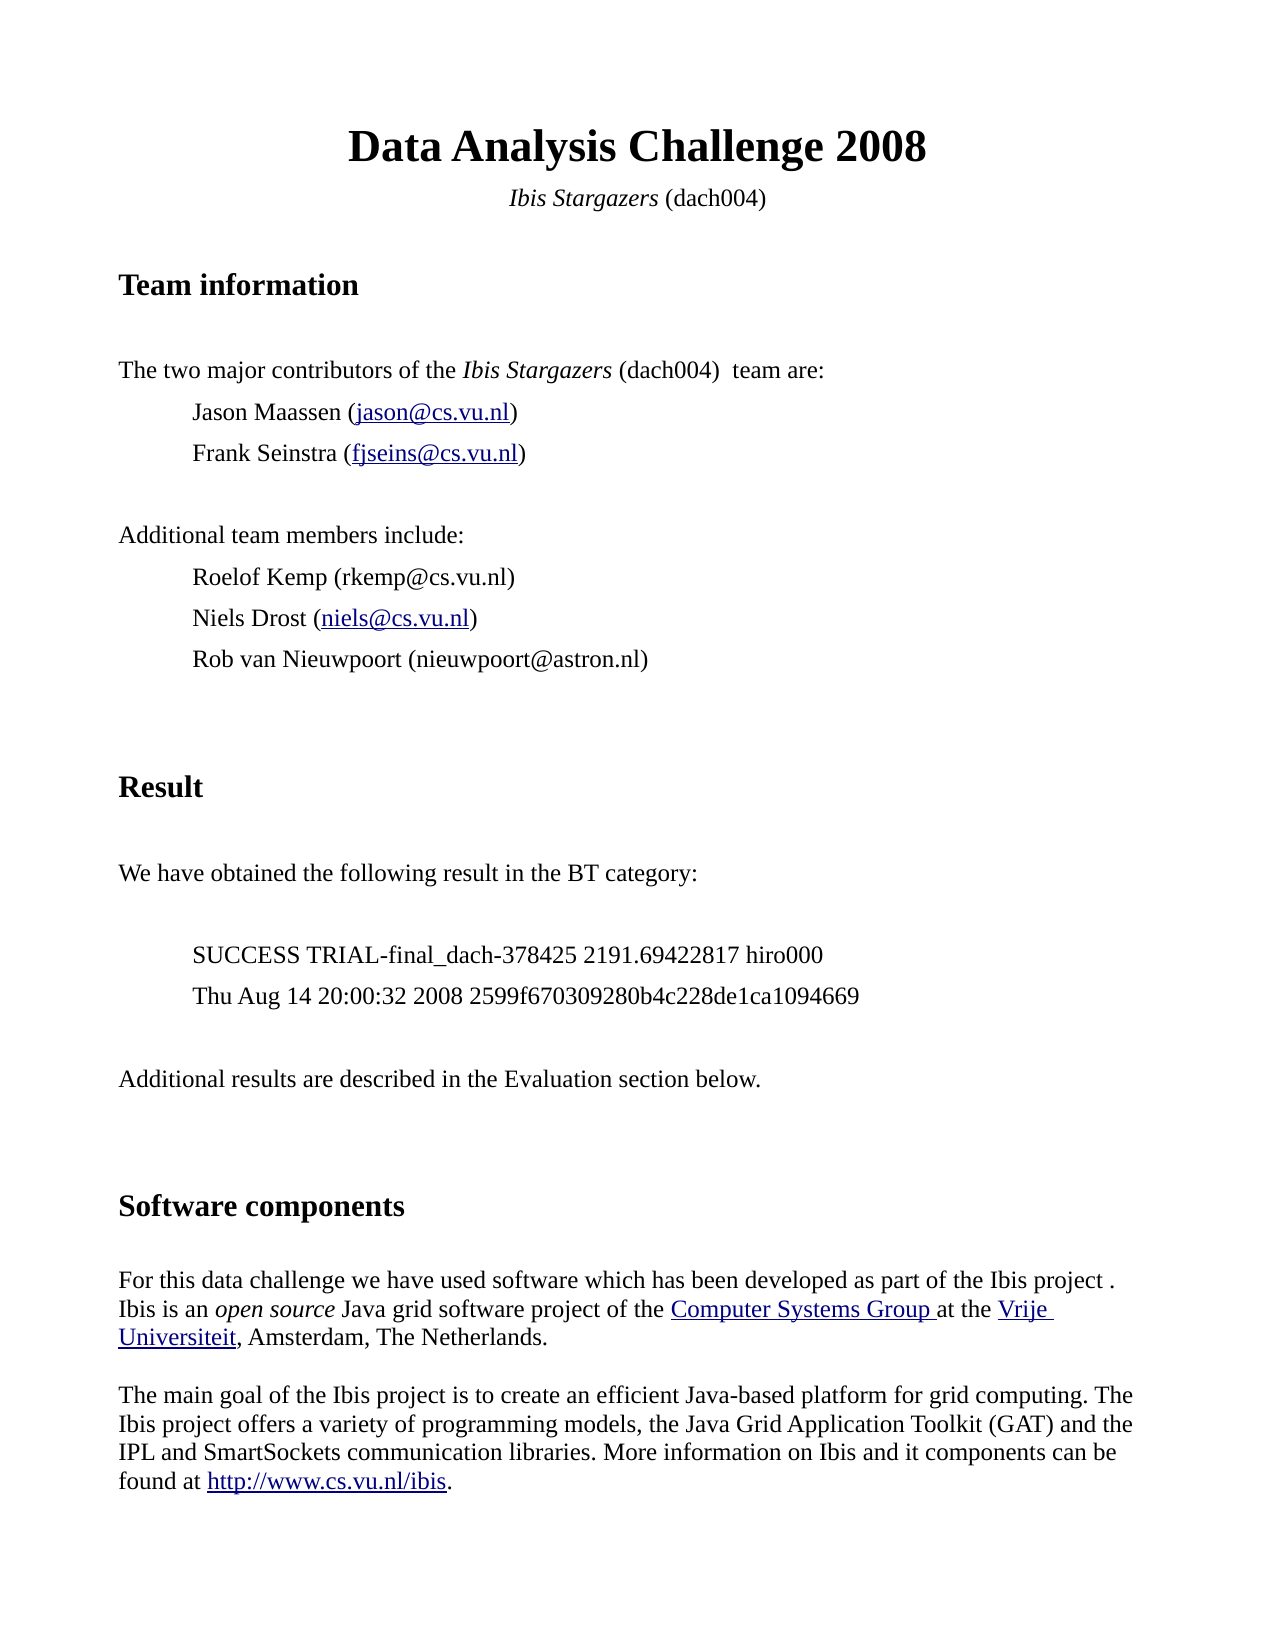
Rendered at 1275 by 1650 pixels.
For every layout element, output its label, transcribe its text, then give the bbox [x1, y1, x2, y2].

text Roelof Kemp (rkemp@cs.vu.nl) [118, 562, 1157, 591]
text Jason Maassen (jason@cs.vu.nl) [118, 397, 1157, 426]
text SUCCESS TRIAL-final_dach-378425 2191.69422817 hiro000 [118, 940, 1157, 969]
text Team information [118, 266, 1157, 302]
text Result [118, 768, 1157, 804]
text Additional results are described in the Evaluation section below. [118, 1064, 1157, 1093]
text We have obtained the following result in the BT category: [118, 858, 1157, 886]
text The main goal of the Ibis project is to create an efficient Java-based platform for grid computing. The Ibis project offers a variety of programming models, the Java Grid Application Toolkit (GAT) and the IPL and SmartSockets communication libraries. More information on Ibis and it components can be found at http://www.cs.vu.nl/ibis. [118, 1380, 1157, 1495]
text Additional team members include: [118, 521, 1157, 549]
text Software components [118, 1188, 1157, 1224]
text Frank Seinstra (fjseins@cs.vu.nl) [118, 438, 1157, 467]
text Niels Drost (niels@cs.vu.nl) [118, 603, 1157, 632]
text Ibis Stargazers (dach004) [118, 183, 1157, 212]
text Thu Aug 14 20:00:32 2008 2599f670309280b4c228de1ca1094669 [118, 981, 1157, 1010]
text Ibis is an open source Java grid software project of the Computer Systems Group at the Vrije Universiteit, Amsterdam, The Netherlands. [118, 1294, 1157, 1351]
text For this data challenge we have used software which has been developed as part of the Ibis project . [118, 1265, 1157, 1294]
text Data Analysis Challenge 2008 [118, 118, 1157, 171]
text The two major contributors of the Ibis Stargazers (dach004) team are: [118, 356, 1157, 384]
text Rob van Nieuwpoort (nieuwpoort@astron.nl) [118, 644, 1157, 673]
